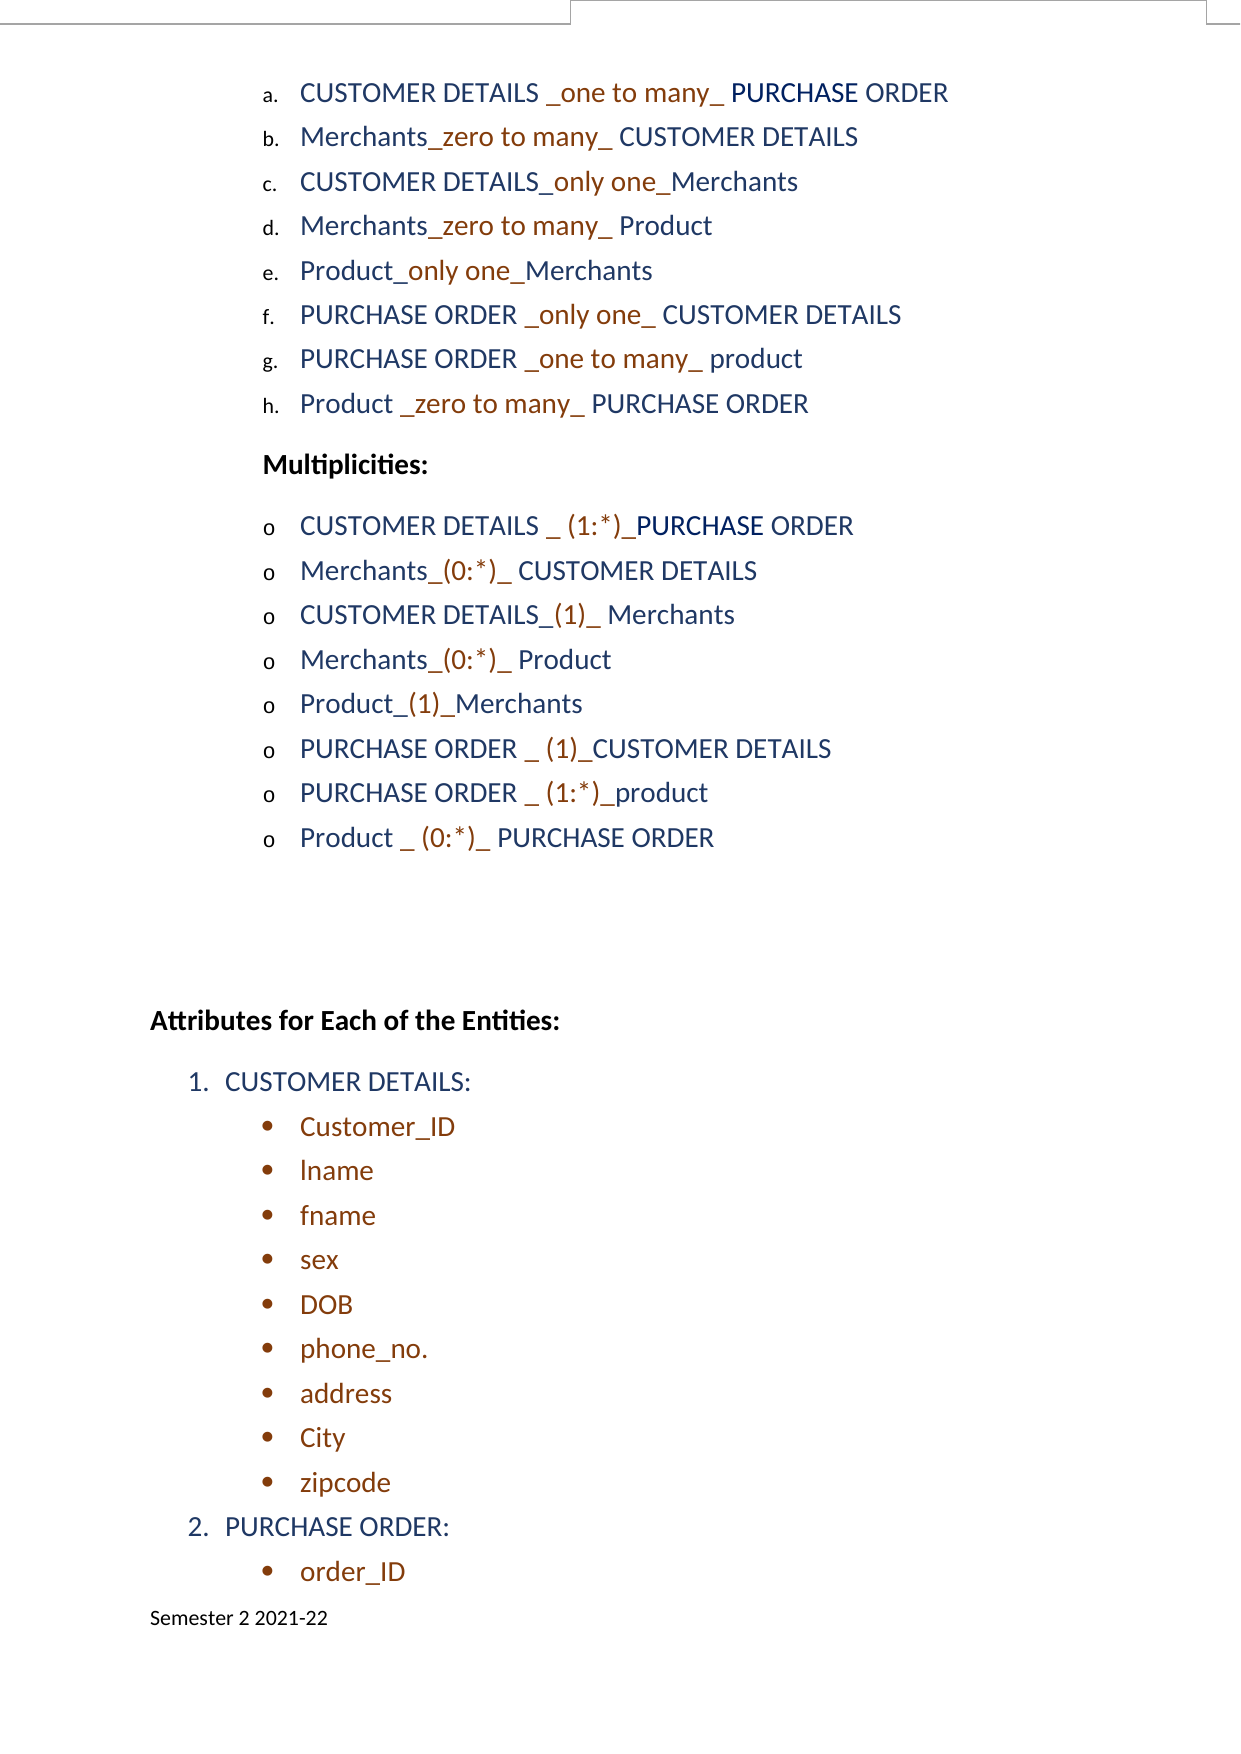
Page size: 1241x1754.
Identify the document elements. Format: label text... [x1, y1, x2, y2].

list Product _ (0:*)_ PURCHASE ORDER [262, 819, 1090, 854]
list Merchants_(0:*)_ CUSTOMER DETAILS [262, 552, 1090, 587]
list PURCHASE ORDER: [187, 1508, 1090, 1544]
list Product _zero to many_ PURCHASE ORDER [262, 385, 1090, 421]
list CUSTOMER DETAILS _one to many_ PURCHASE ORDER [262, 74, 1090, 109]
list sex [262, 1241, 1090, 1277]
list Customer_ID [262, 1108, 1090, 1143]
list address [262, 1375, 1090, 1410]
list Merchants_zero to many_ CUSTOMER DETAILS [262, 118, 1090, 154]
list CUSTOMER DETAILS: [187, 1063, 1090, 1099]
list PURCHASE ORDER _one to many_ product [262, 341, 1090, 376]
list fname [262, 1197, 1090, 1232]
list lname [262, 1152, 1090, 1188]
list zipcode [262, 1464, 1090, 1499]
list phone_no. [262, 1330, 1090, 1366]
list PURCHASE ORDER _ (1:*)_product [262, 774, 1090, 810]
list CUSTOMER DETAILS_(1)_ Merchants [262, 596, 1090, 632]
list order_ID [262, 1553, 1090, 1588]
list PURCHASE ORDER _ (1)_CUSTOMER DETAILS [262, 730, 1090, 765]
text Attributes for Each of the Entities: [150, 1002, 1090, 1038]
list PURCHASE ORDER _only one_ CUSTOMER DETAILS [262, 296, 1090, 332]
list Merchants_(0:*)_ Product [262, 641, 1090, 676]
list CUSTOMER DETAILS_only one_Merchants [262, 163, 1090, 198]
list CUSTOMER DETAILS _ (1:*)_PURCHASE ORDER [262, 507, 1090, 543]
list Merchants_zero to many_ Product [262, 207, 1090, 243]
text Multiplicities: [262, 446, 1090, 482]
list Product_(1)_Merchants [262, 685, 1090, 721]
list DOB [262, 1286, 1090, 1321]
list Product_only one_Merchants [262, 252, 1090, 287]
list City [262, 1419, 1090, 1455]
